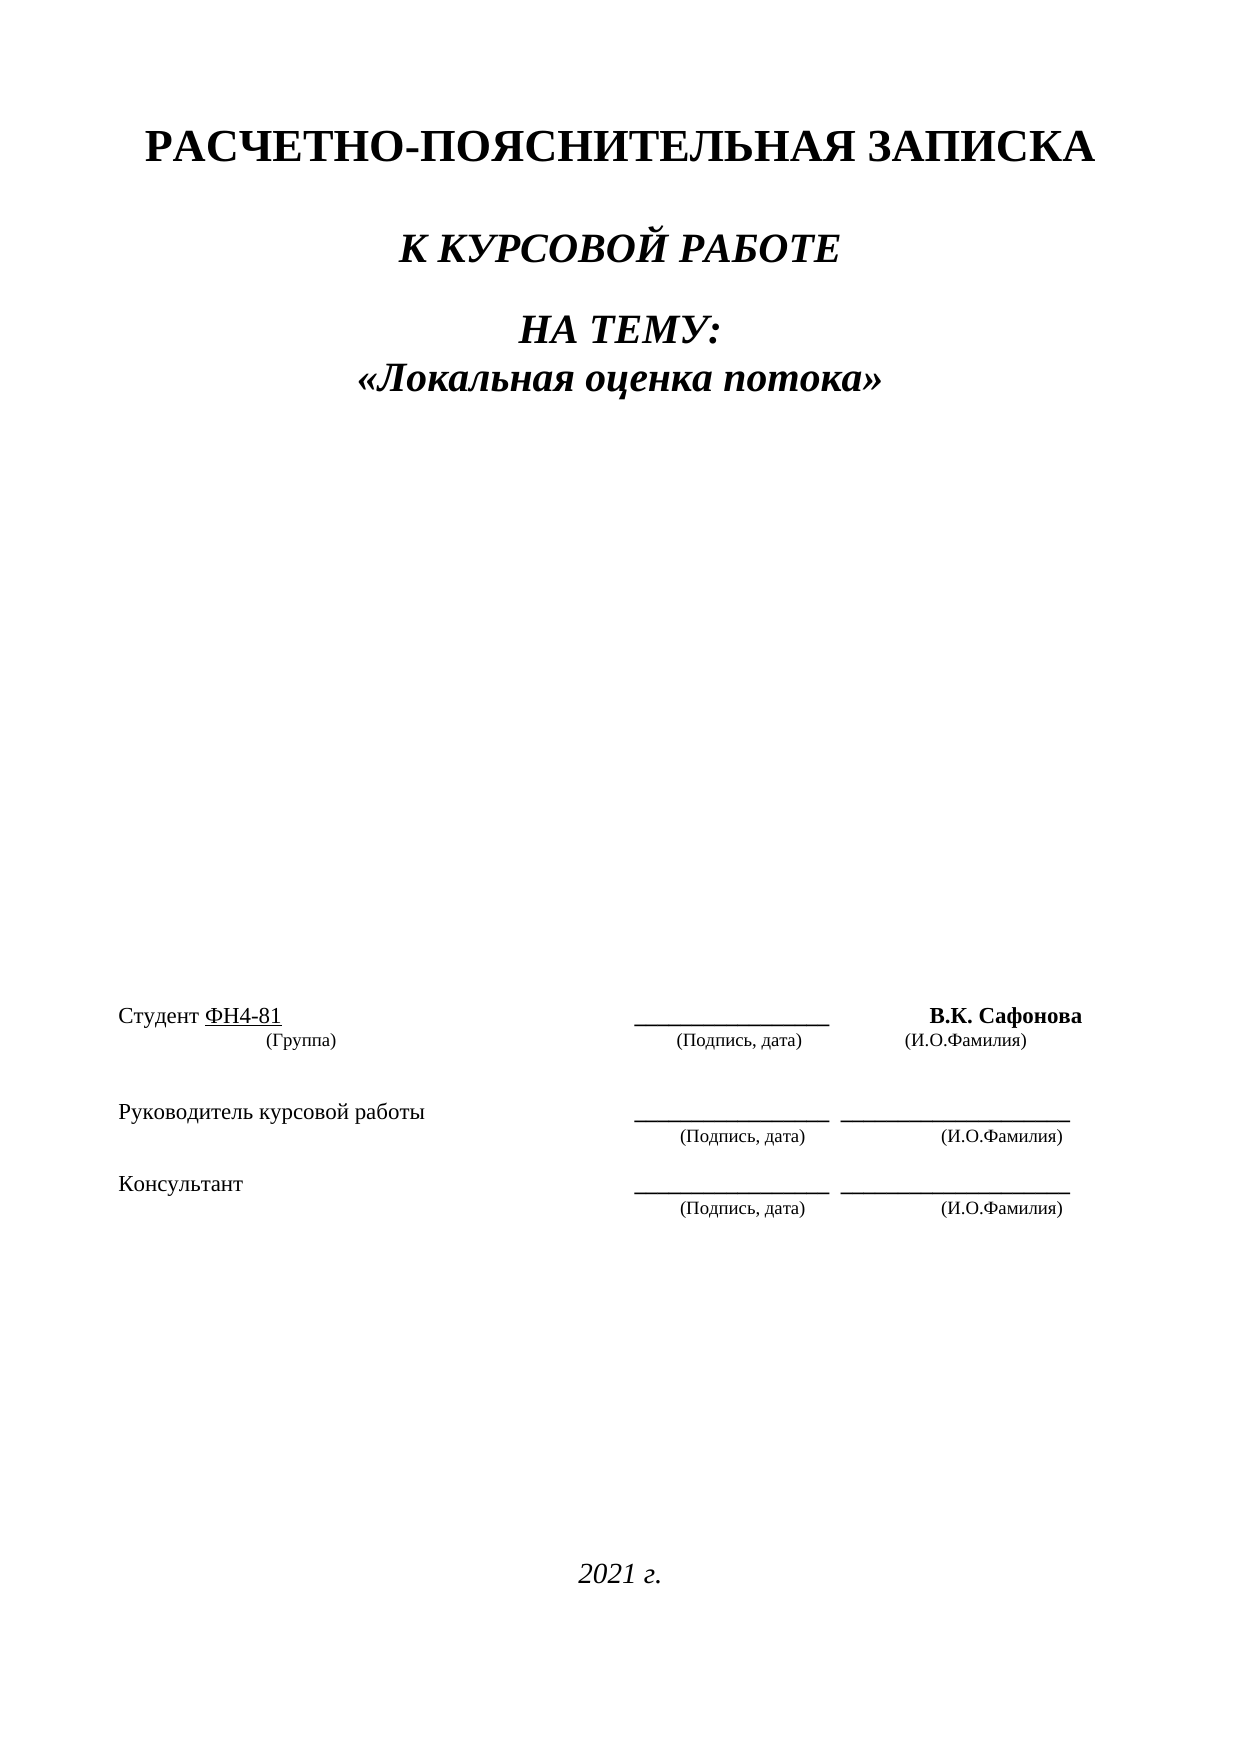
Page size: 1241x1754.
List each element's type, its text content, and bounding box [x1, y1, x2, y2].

text 2021 г. [118, 1556, 1122, 1590]
text Консультант _________________ ____________________ [118, 1170, 1122, 1197]
text (Подпись, дата) (И.О.Фамилия) [118, 1124, 1063, 1146]
text Студент ФН4-81 _________________ В.К. Сафонова [118, 1002, 1122, 1028]
text РАСЧЕТНО-ПОЯСНИТЕЛЬНАЯ ЗАПИСКА [118, 118, 1122, 171]
text К КУРСОВОЙ РАБОТЕ [118, 223, 1122, 271]
text Руководитель курсовой работы _________________ ____________________ [118, 1098, 1122, 1124]
text «Локальная оценка потока» [118, 353, 1122, 401]
text НА ТЕМУ: [118, 305, 1122, 353]
text (Подпись, дата) (И.О.Фамилия) [118, 1197, 1063, 1218]
text (Группа) (Подпись, дата) (И.О.Фамилия) [192, 1028, 1063, 1050]
